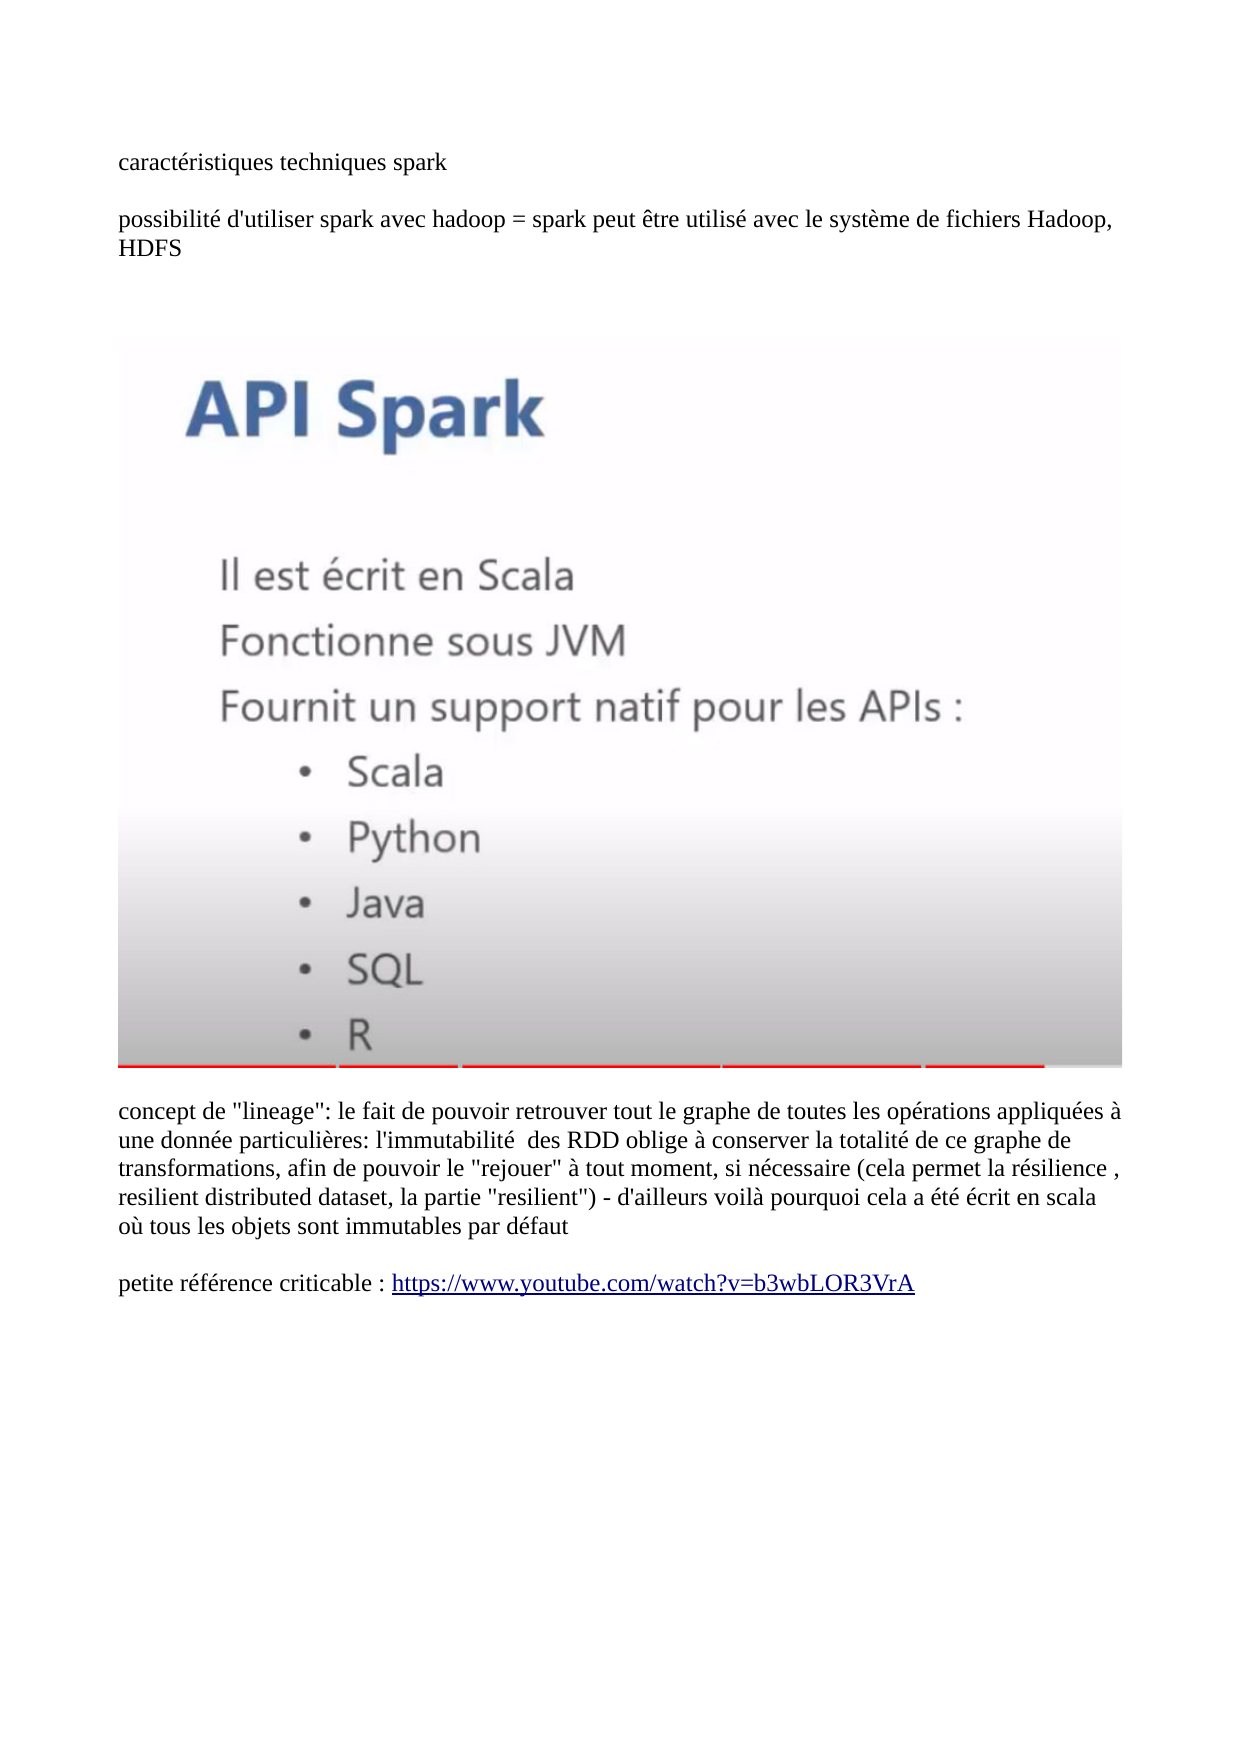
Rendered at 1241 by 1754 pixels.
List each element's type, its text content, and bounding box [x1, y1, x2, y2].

text concept de "lineage": le fait de pouvoir retrouver tout le graphe de toutes les opérations appliquées à une donnée particulières: l'immutabilité des RDD oblige à conserver la totalité de ce graphe de transformations, afin de pouvoir le "rejouer" à tout moment, si nécessaire (cela permet la résilience , resilient distributed dataset, la partie "resilient") - d'ailleurs voilà pourquoi cela a été écrit en scala où tous les objets sont immutables par défaut [118, 1096, 1122, 1240]
text petite référence criticable : https://www.youtube.com/watch?v=b3wbLOR3VrA [118, 1268, 1122, 1297]
text possibilité d'utiliser spark avec hadoop = spark peut être utilisé avec le système de fichiers Hadoop, HDFS [118, 204, 1122, 262]
text caractéristiques techniques spark [118, 147, 1122, 176]
picture [118, 339, 1123, 1068]
